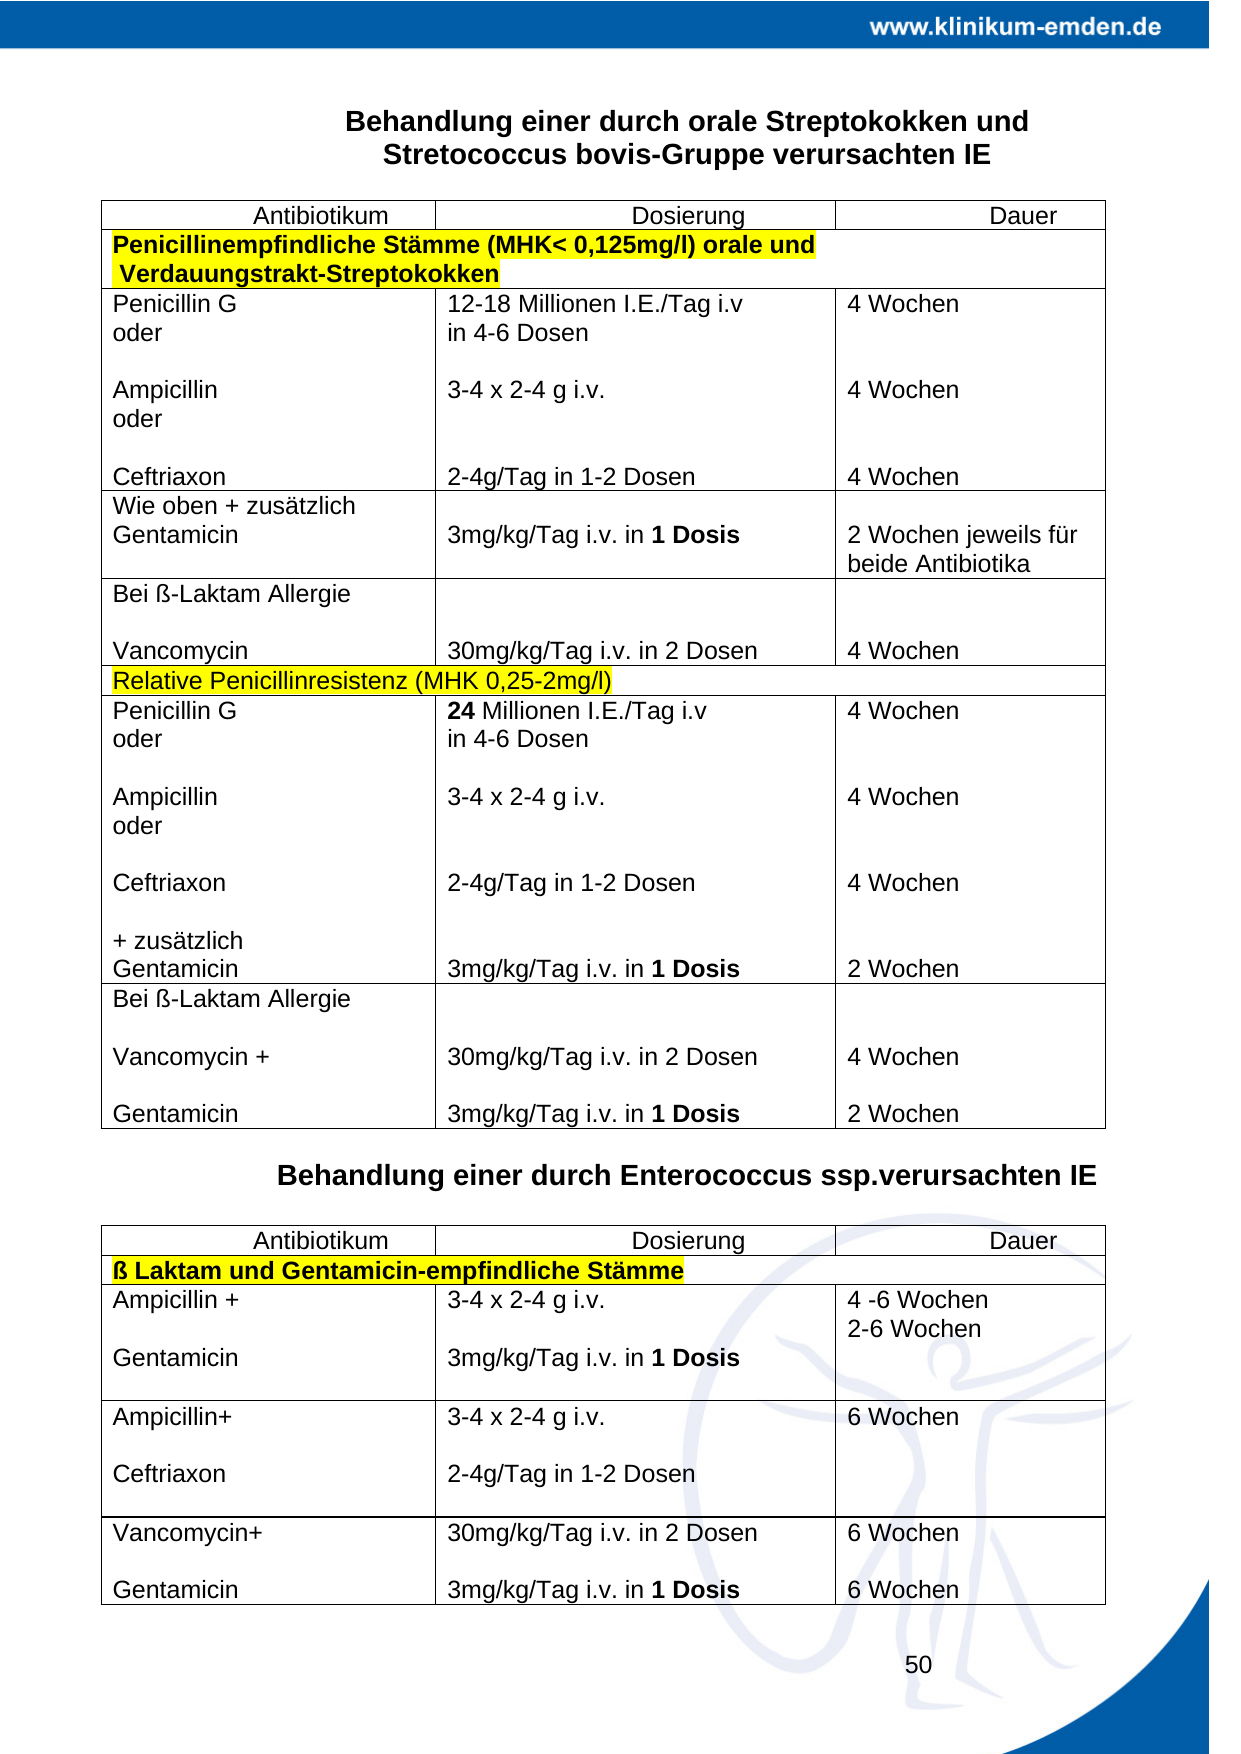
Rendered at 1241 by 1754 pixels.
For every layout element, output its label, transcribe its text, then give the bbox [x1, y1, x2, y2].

table_cell Wie oben + zusätzlich Gentamicin [102, 491, 435, 577]
table_cell Bei ß-Laktam Allergie Vancomycin [102, 579, 435, 665]
table_cell 4 Wochen 2 Wochen [836, 984, 1105, 1128]
table_cell 12-18 Millionen I.E./Tag i.v in 4-6 Dosen 3-4 x 2-4 g i.v. 2-4g/Tag in 1-2 Dosen [436, 289, 835, 490]
table_cell Relative Penicillinresistenz (MHK 0,25-2mg/l) [102, 666, 1105, 694]
table_cell 30mg/kg/Tag i.v. in 2 Dosen 3mg/kg/Tag i.v. in 1 Dosis [436, 984, 835, 1128]
table_cell 4 Wochen [836, 579, 1105, 665]
table_cell 3-4 x 2-4 g i.v. 2-4g/Tag in 1-2 Dosen [436, 1401, 835, 1516]
table_header Antibiotikum [102, 1226, 435, 1254]
table_cell Bei ß-Laktam Allergie Vancomycin + Gentamicin [102, 984, 435, 1128]
table_cell 4 Wochen 4 Wochen 4 Wochen 2 Wochen [836, 696, 1105, 983]
table_cell 24 Millionen I.E./Tag i.v in 4-6 Dosen 3-4 x 2-4 g i.v. 2-4g/Tag in 1-2 Dosen 3mg/kg/Tag i.v. in 1 Dosis [436, 696, 835, 983]
table_cell Ampicillin+ Ceftriaxon [102, 1401, 435, 1516]
table_cell Penicillinempfindliche Stämme (MHK< 0,125mg/l) orale und Verdauungstrakt-Streptokokken [102, 230, 1105, 288]
text Behandlung einer durch Enterococcus ssp.verursachten IE [112, 1158, 1240, 1191]
picture [0, 1, 1209, 1754]
table_cell 3mg/kg/Tag i.v. in 1 Dosis [436, 491, 835, 577]
table_cell 4 -6 Wochen 2-6 Wochen [836, 1285, 1105, 1400]
table_cell 30mg/kg/Tag i.v. in 2 Dosen [436, 579, 835, 665]
table_header Dosierung [436, 1226, 835, 1254]
table_cell 30mg/kg/Tag i.v. in 2 Dosen 3mg/kg/Tag i.v. in 1 Dosis [436, 1518, 835, 1604]
table_cell 2 Wochen jeweils für beide Antibiotika [836, 491, 1105, 577]
table_cell Penicillin G oder Ampicillin oder Ceftriaxon + zusätzlich Gentamicin [102, 696, 435, 983]
table_cell 4 Wochen 4 Wochen 4 Wochen [836, 289, 1105, 490]
table_cell Ampicillin + Gentamicin [102, 1285, 435, 1400]
table_header Antibiotikum [102, 201, 435, 229]
table_cell Vancomycin+ Gentamicin [102, 1518, 435, 1604]
table_header Dosierung [436, 201, 835, 229]
table_cell 3-4 x 2-4 g i.v. 3mg/kg/Tag i.v. in 1 Dosis [436, 1285, 835, 1400]
text Behandlung einer durch orale Streptokokken und [112, 104, 1240, 137]
table_header Dauer [836, 1226, 1105, 1254]
table_header Dauer [836, 201, 1105, 229]
table_cell 6 Wochen [836, 1401, 1105, 1516]
table_cell ß Laktam und Gentamicin-empfindliche Stämme [102, 1256, 1105, 1284]
table_cell 6 Wochen 6 Wochen [836, 1518, 1105, 1604]
table_cell Penicillin G oder Ampicillin oder Ceftriaxon [102, 289, 435, 490]
text Stretococcus bovis-Gruppe verursachten IE [112, 137, 1240, 171]
